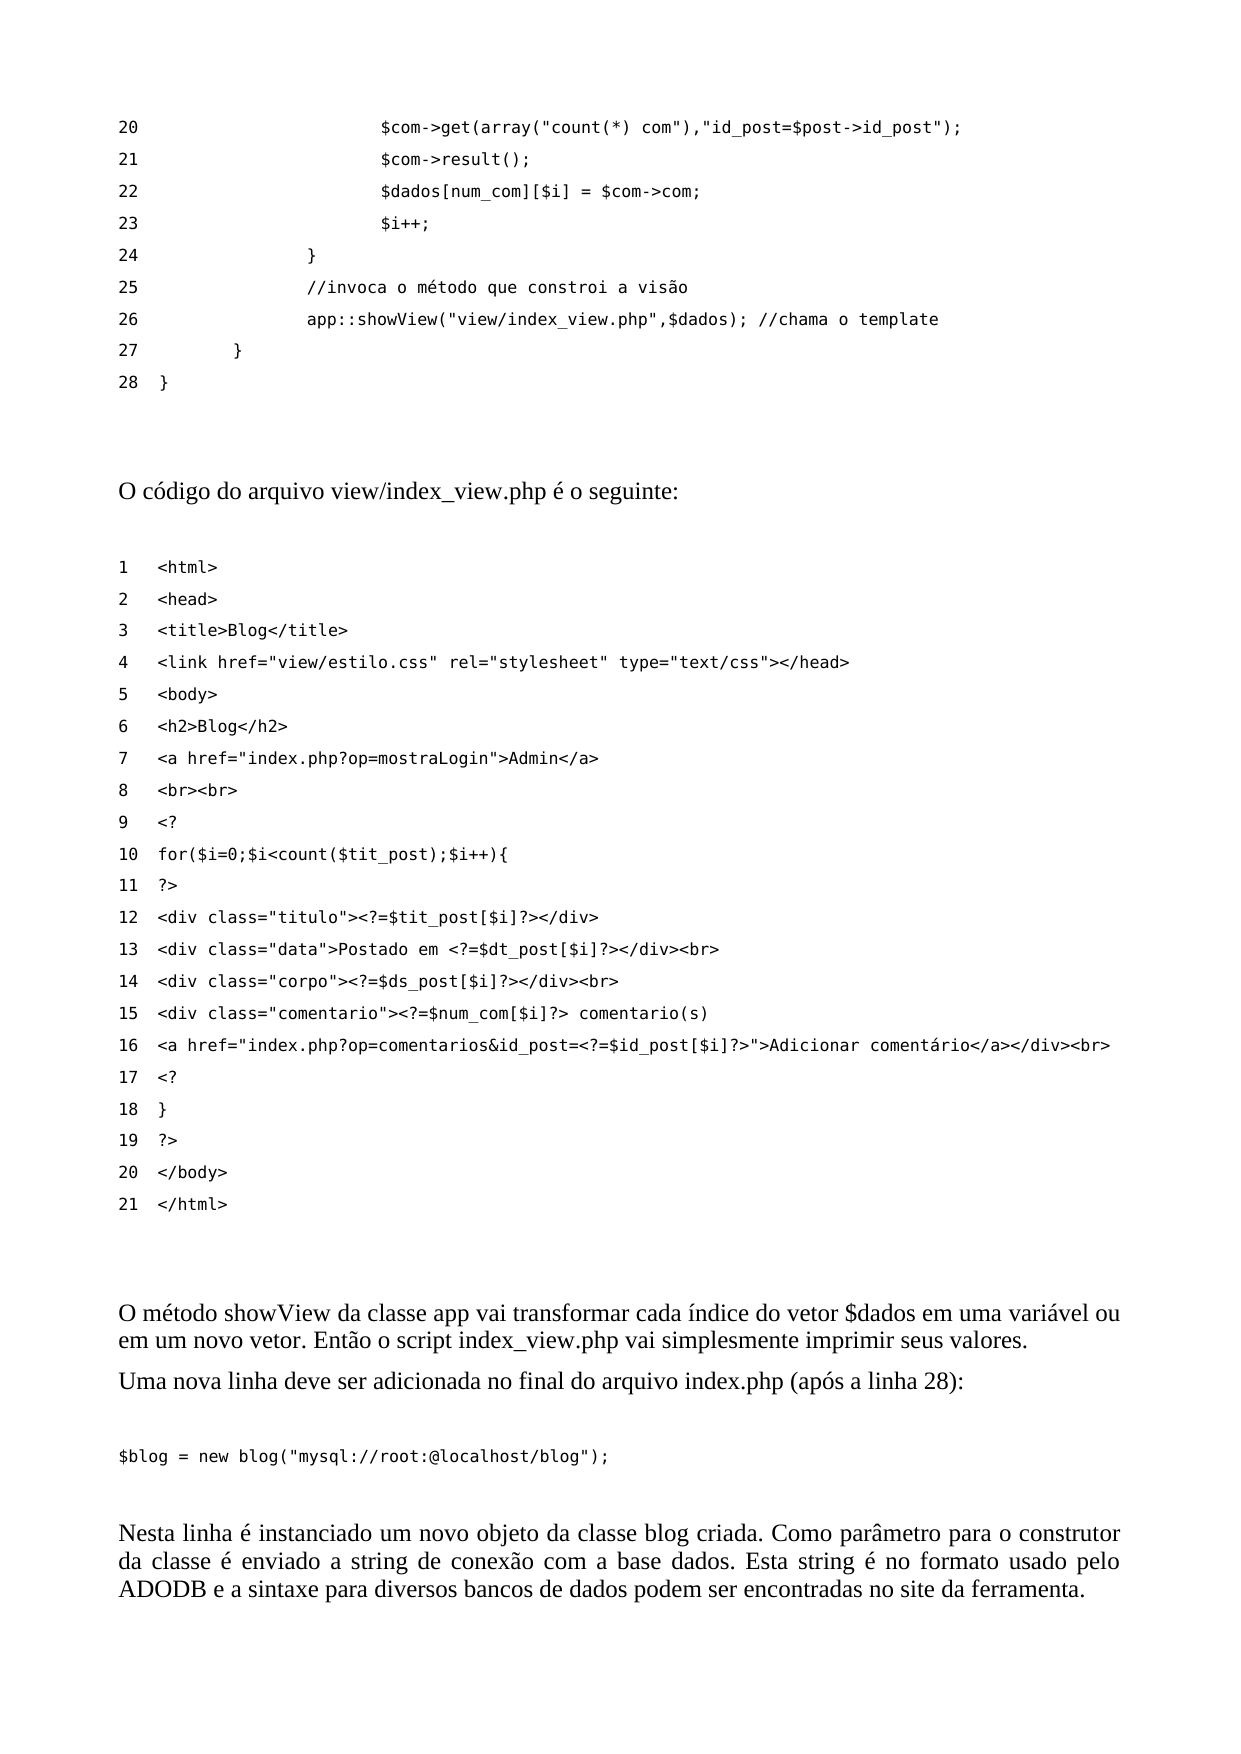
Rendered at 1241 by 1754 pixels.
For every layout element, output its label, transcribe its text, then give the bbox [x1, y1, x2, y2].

text Uma nova linha deve ser adicionada no final do arquivo index.php (após a linha 28): [118, 1367, 1122, 1394]
table_header 1 2 3 4 5 6 7 8 9 10 11 12 13 14 15 16 17 18 19 20 21 [118, 558, 157, 1227]
text O código do arquivo view/index_view.php é o seguinte: [118, 477, 1122, 505]
text $blog = new blog("mysql://root:@localhost/blog"); [118, 1447, 1122, 1467]
table_header 20 21 22 23 24 25 26 27 28 [118, 118, 159, 405]
text O método showView da classe app vai transformar cada índice do vetor $dados em uma variável ou em um novo vetor. Então o script index_view.php vai simplesmente imprimir seus valores. [118, 1299, 1122, 1354]
table_header <html> <head> <title>Blog</title> <link href="view/estilo.css" rel="stylesheet" type="text/css"></head> <body> <h2>Blog</h2> <a href="index.php?op=mostraLogin">Admin</a> <br><br> <? for($i=0;$i<count($tit_post);$i++){ ?> <div class="titulo"><?=$tit_post[$i]?></div> <div class="data">Postado em <?=$dt_post[$i]?></div><br> <div class="corpo"><?=$ds_post[$i]?></div><br> <div class="comentario"><?=$num_com[$i]?> comentario(s) <a href="index.php?op=comentarios&id_post=<?=$id_post[$i]?>">Adicionar comentário</a></div><br> <? } ?> </body> </html> [157, 558, 1122, 1227]
text Nesta linha é instanciado um novo objeto da classe blog criada. Como parâmetro para o construtor da classe é enviado a string de conexão com a base dados. Esta string é no formato usado pelo ADODB e a sintaxe para diversos bancos de dados podem ser encontradas no site da ferramenta. [118, 1519, 1122, 1602]
table_header $com->get(array("count(*) com"),"id_post=$post->id_post"); $com->result(); $dados[num_com][$i] = $com->com; $i++; } //invoca o método que constroi a visão app::showView("view/index_view.php",$dados); //chama o template } } [159, 118, 1122, 405]
